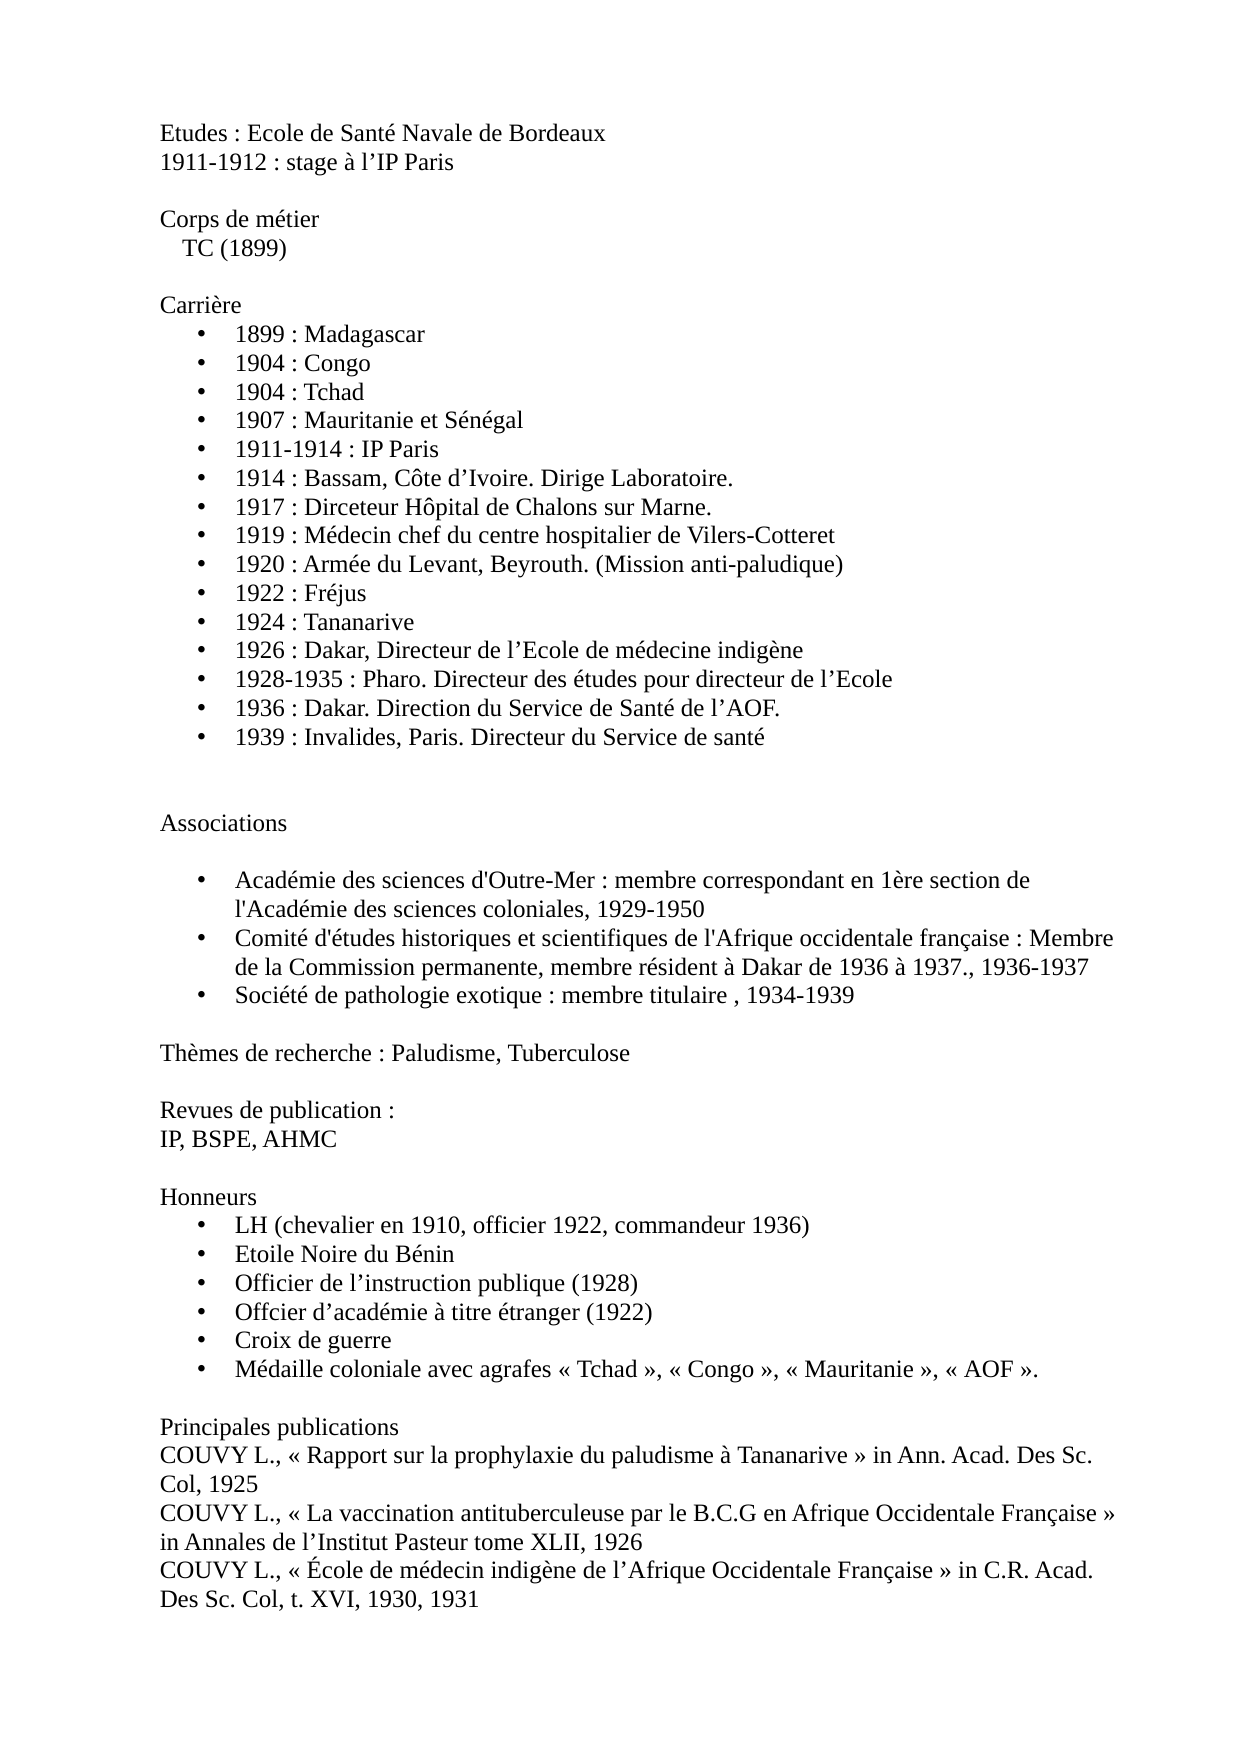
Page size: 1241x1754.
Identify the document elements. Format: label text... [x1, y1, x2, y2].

text Carrière [159, 291, 1122, 319]
text IP, BSPE, AHMC [159, 1124, 1122, 1153]
text Thèmes de recherche : Paludisme, Tuberculose [159, 1038, 1122, 1067]
text Honneurs [159, 1182, 1122, 1211]
text Revues de publication : [159, 1096, 1122, 1124]
text Corps de métier [159, 204, 1122, 233]
list LH (chevalier en 1910, officier 1922, commandeur 1936) [197, 1211, 1122, 1239]
list 1911-1914 : IP Paris [197, 434, 1122, 463]
list 1936 : Dakar. Direction du Service de Santé de l’AOF. [197, 693, 1122, 722]
list Offcier d’académie à titre étranger (1922) [197, 1297, 1122, 1326]
list 1907 : Mauritanie et Sénégal [197, 406, 1122, 434]
list 1904 : Congo [197, 348, 1122, 377]
text COUVY L., « Rapport sur la prophylaxie du paludisme à Tananarive » in Ann. Acad. Des Sc. Col, 1925 [159, 1441, 1122, 1498]
list 1917 : Dirceteur Hôpital de Chalons sur Marne. [197, 492, 1122, 521]
list Médaille coloniale avec agrafes « Tchad », « Congo », « Mauritanie », « AOF ». [197, 1354, 1122, 1383]
text TC (1899) [159, 233, 1122, 262]
list Officier de l’instruction publique (1928) [197, 1268, 1122, 1297]
list 1928-1935 : Pharo. Directeur des études pour directeur de l’Ecole [197, 664, 1122, 693]
list 1920 : Armée du Levant, Beyrouth. (Mission anti-paludique) [197, 549, 1122, 578]
text Principales publications [159, 1412, 1122, 1441]
list Société de pathologie exotique : membre titulaire , 1934-1939 [197, 981, 1122, 1009]
list 1919 : Médecin chef du centre hospitalier de Vilers-Cotteret [197, 521, 1122, 549]
list Croix de guerre [197, 1326, 1122, 1354]
text 1911-1912 : stage à l’IP Paris [159, 147, 1122, 176]
list 1924 : Tananarive [197, 607, 1122, 636]
list 1899 : Madagascar [197, 319, 1122, 348]
text COUVY L., « La vaccination antituberculeuse par le B.C.G en Afrique Occidentale Française » in Annales de l’Institut Pasteur tome XLII, 1926 [159, 1498, 1122, 1556]
text Etudes : Ecole de Santé Navale de Bordeaux [159, 118, 1122, 147]
list Académie des sciences d'Outre-Mer : membre correspondant en 1ère section de l'Académie des sciences coloniales, 1929-1950 [197, 866, 1122, 923]
text Associations [159, 808, 1122, 837]
list Etoile Noire du Bénin [197, 1239, 1122, 1268]
list Comité d'études historiques et scientifiques de l'Afrique occidentale française : Membre de la Commission permanente, membre résident à Dakar de 1936 à 1937., 1936-1937 [197, 923, 1122, 981]
text COUVY L., « École de médecin indigène de l’Afrique Occidentale Française » in C.R. Acad. Des Sc. Col, t. XVI, 1930, 1931 [159, 1556, 1122, 1613]
list 1926 : Dakar, Directeur de l’Ecole de médecine indigène [197, 636, 1122, 664]
list 1914 : Bassam, Côte d’Ivoire. Dirige Laboratoire. [197, 463, 1122, 492]
list 1922 : Fréjus [197, 578, 1122, 607]
list 1939 : Invalides, Paris. Directeur du Service de santé [197, 722, 1122, 751]
list 1904 : Tchad [197, 377, 1122, 406]
